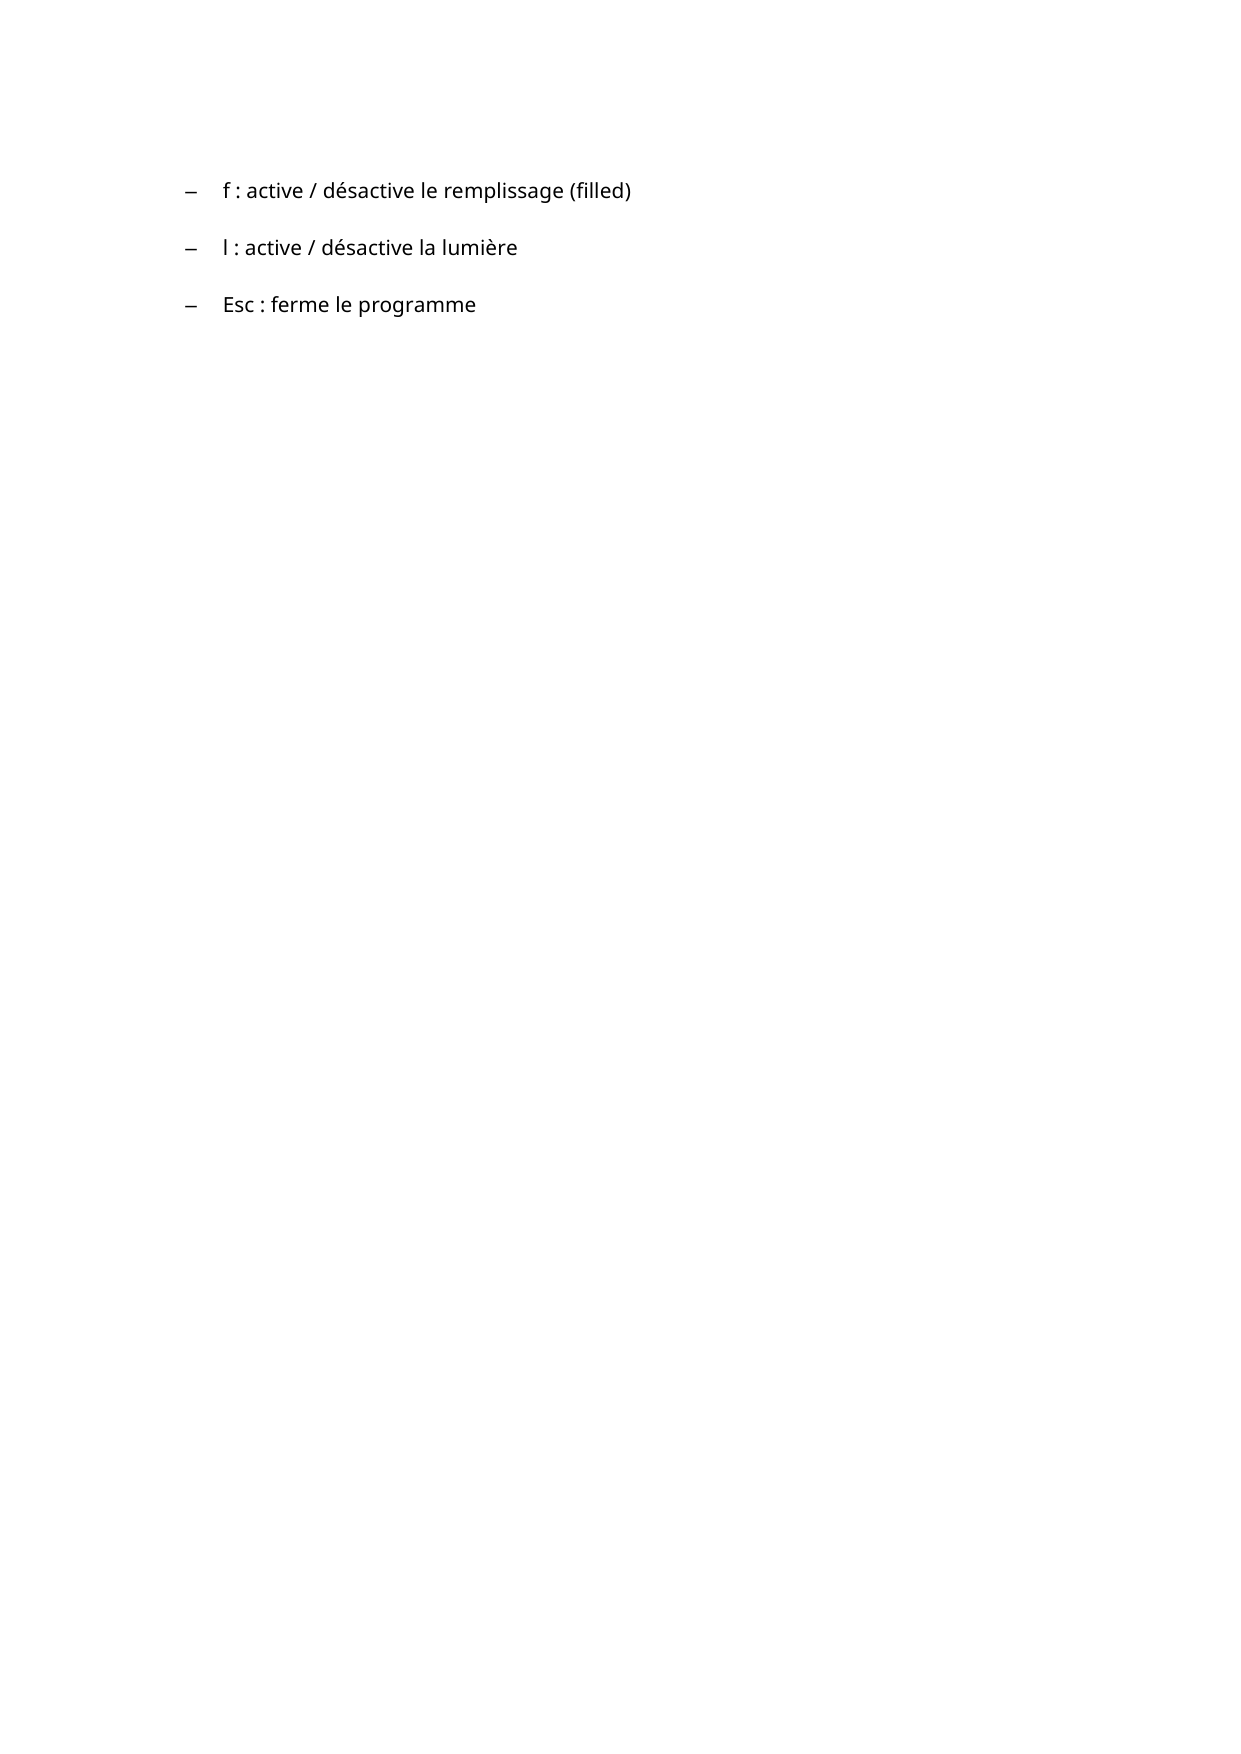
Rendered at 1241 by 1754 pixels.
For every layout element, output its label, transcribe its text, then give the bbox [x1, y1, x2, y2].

list l : active / désactive la lumière [185, 233, 1092, 262]
list Esc : ferme le programme [185, 290, 1092, 319]
list f : active / désactive le remplissage (filled) [185, 176, 1092, 205]
